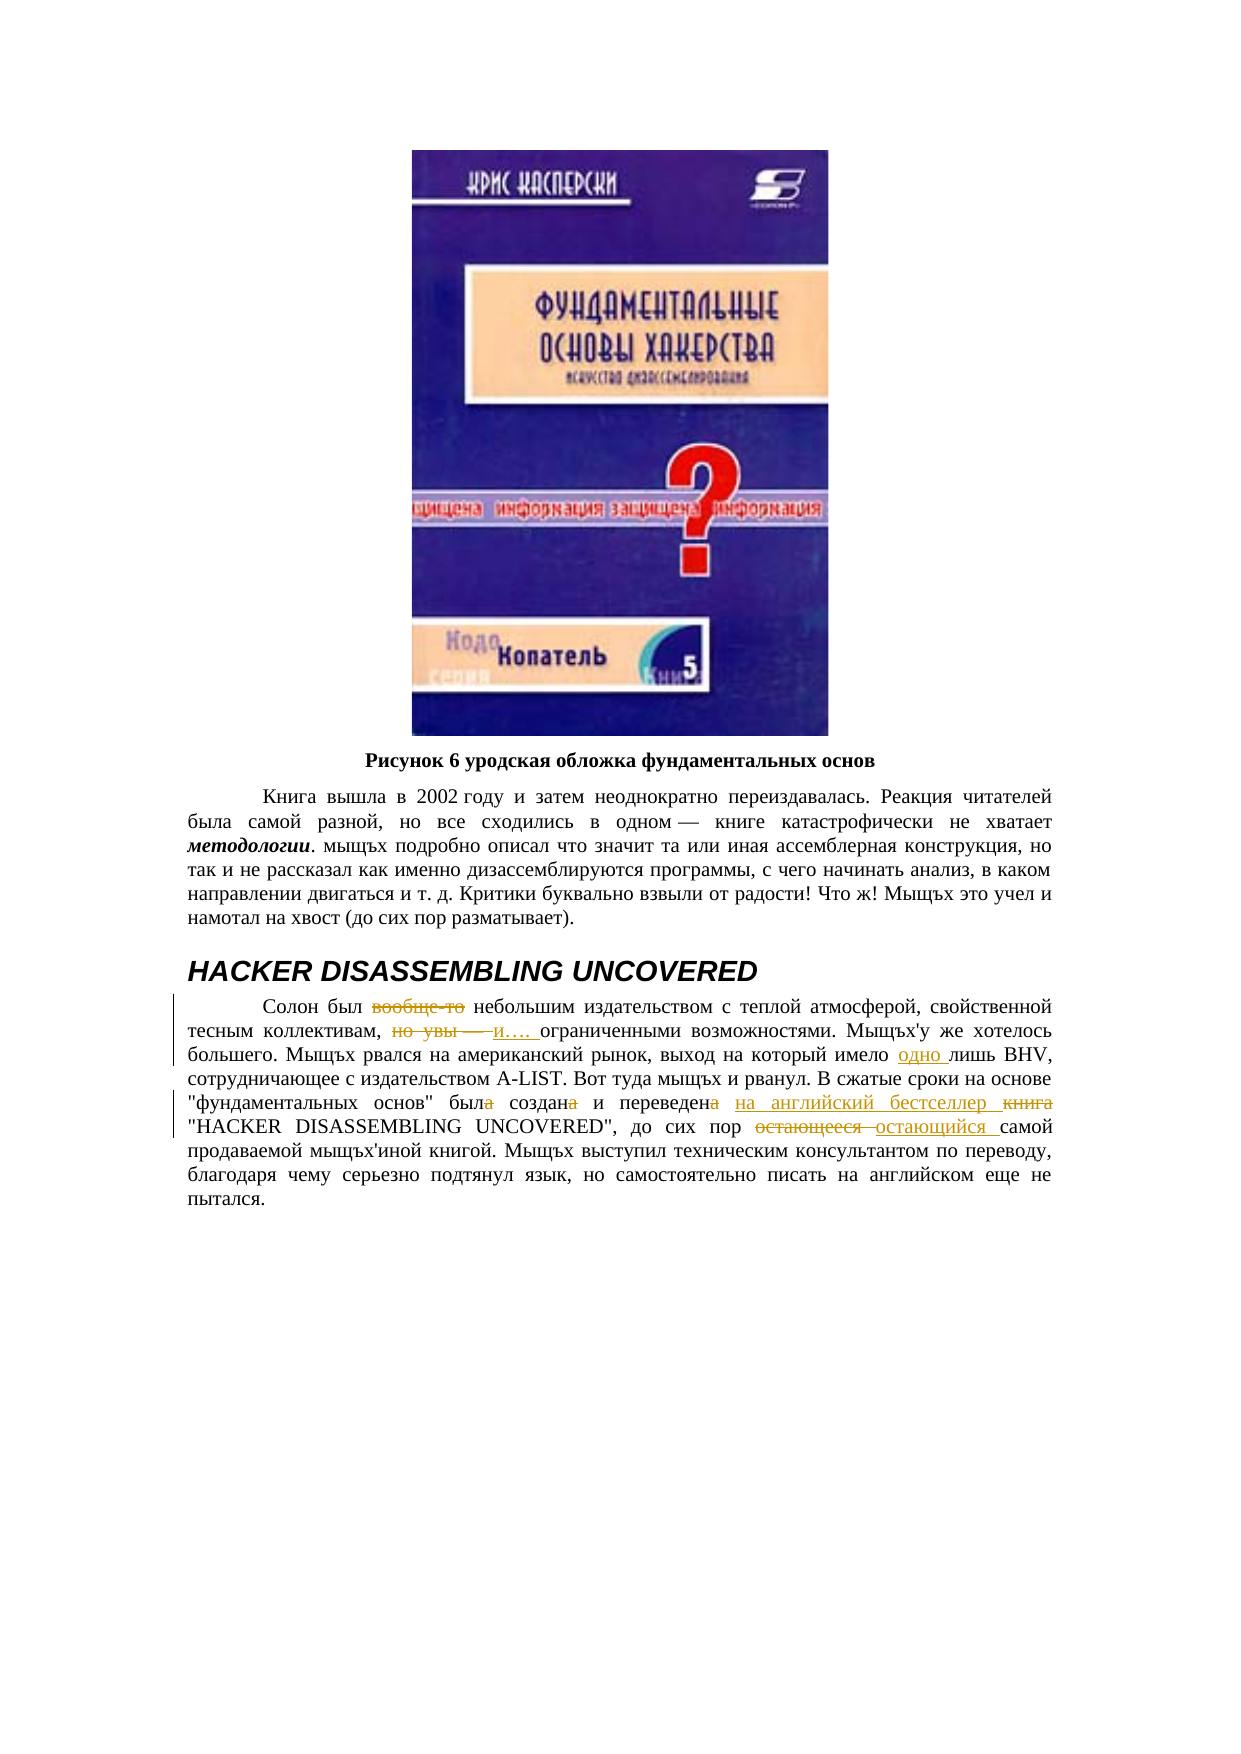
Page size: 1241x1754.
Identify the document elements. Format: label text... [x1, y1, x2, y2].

text Книга вышла в 2002 году и затем неоднократно переиздавалась. Реакция читателей была самой разной, но все сходились в одном — книге катастрофически не хватает методологии. мыщъх подробно описал что значит та или иная ассемблерная конструкция, но так и не рассказал как именно дизассемблируются программы, с чего начинать анализ, в каком направлении двигаться и т. д. Критики буквально взвыли от радости! Что ж! Мыщъх это учел и намотал на хвост (до сих пор разматывает). [187, 784, 1053, 929]
text Солон был небольшим издательством с теплой атмосферой, свойственной тесным коллективам, и…. ограниченными возможностями. Мыщъх'у же хотелось большего. Мыщъх рвался на американский рынок, выход на который имело одно лишь BHV, сотрудничающее с издательством A-LIST. Вот туда мыщъх и рванул. В сжатые сроки на основе "фундаментальных основ" был создан и переведен на английский бестселлер "HACKER DISASSEMBLING UNCOVERED", до сих пор остающийся самой продаваемой мыщъх'иной книгой. Мыщъх выступил техническим консультантом по переводу, благодаря чему серьезно подтянул язык, но самостоятельно писать на английском еще не пытался. [187, 994, 1053, 1210]
subtitle HACKER DISASSEMBLING UNCOVERED [187, 954, 1053, 987]
text Рисунок 6 уродская обложка фундаментальных основ [187, 748, 1053, 772]
picture [411, 150, 829, 736]
